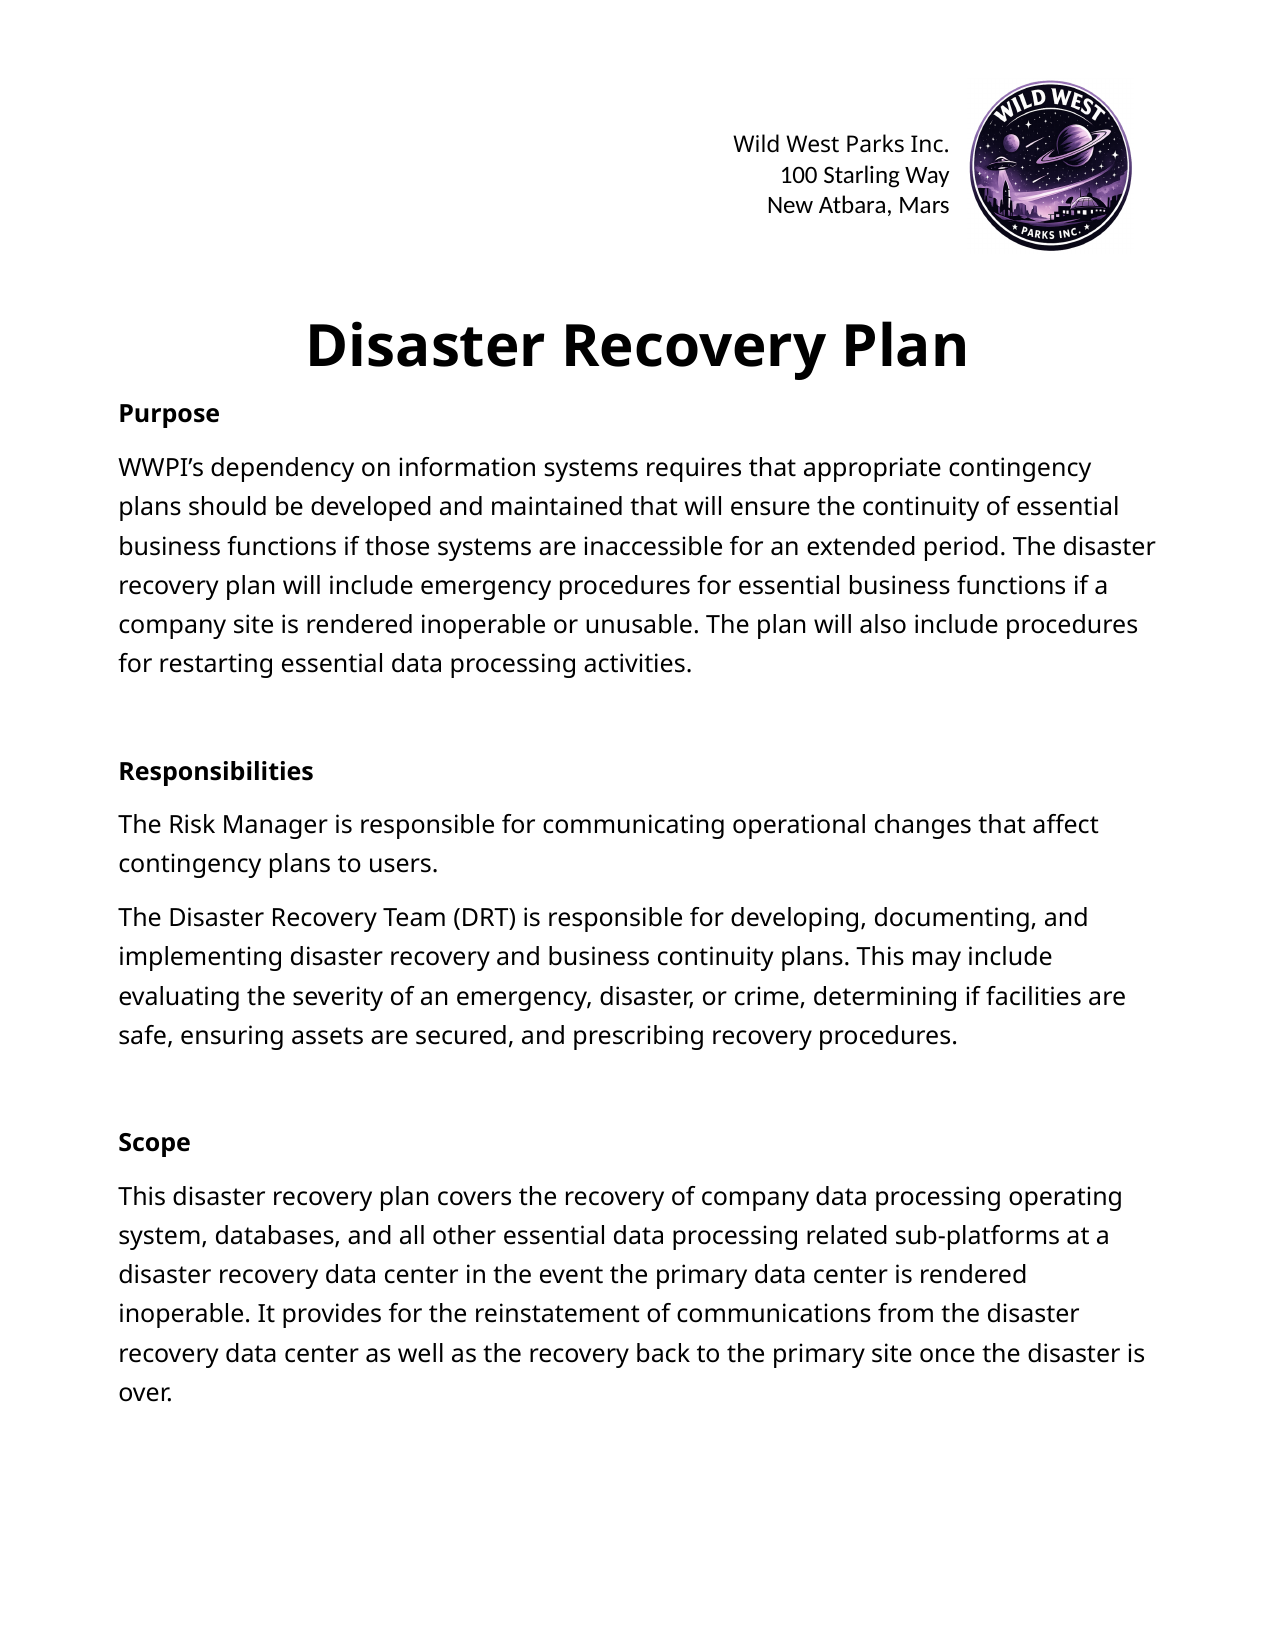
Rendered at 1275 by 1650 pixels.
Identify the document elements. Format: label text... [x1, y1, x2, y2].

text The Disaster Recovery Team (DRT) is responsible for developing, documenting, and implementing disaster recovery and business continuity plans. This may include evaluating the severity of an emergency, disaster, or crime, determining if facilities are safe, ensuring assets are secured, and prescribing recovery procedures. [118, 900, 1157, 1051]
text Responsibilities [118, 753, 1157, 787]
text Purpose [118, 396, 1157, 430]
text The Risk Manager is responsible for communicating operational changes that affect contingency plans to users. [118, 807, 1157, 880]
text WWPI’s dependency on information systems requires that appropriate contingency plans should be developed and maintained that will ensure the continuity of essential business functions if those systems are inaccessible for an extended period. The disaster recovery plan will include emergency procedures for essential business functions if a company site is rendered inoperable or unusable. The plan will also include procedures for restarting essential data processing activities. [118, 450, 1157, 680]
text This disaster recovery plan covers the recovery of company data processing operating system, databases, and all other essential data processing related sub-platforms at a disaster recovery data center in the event the primary data center is rendered inoperable. It provides for the reinstatement of communications from the disaster recovery data center as well as the recovery back to the primary site once the disaster is over. [118, 1178, 1157, 1408]
title Disaster Recovery Plan [118, 304, 1157, 383]
picture [966, 78, 1135, 254]
text Scope [118, 1125, 1157, 1159]
